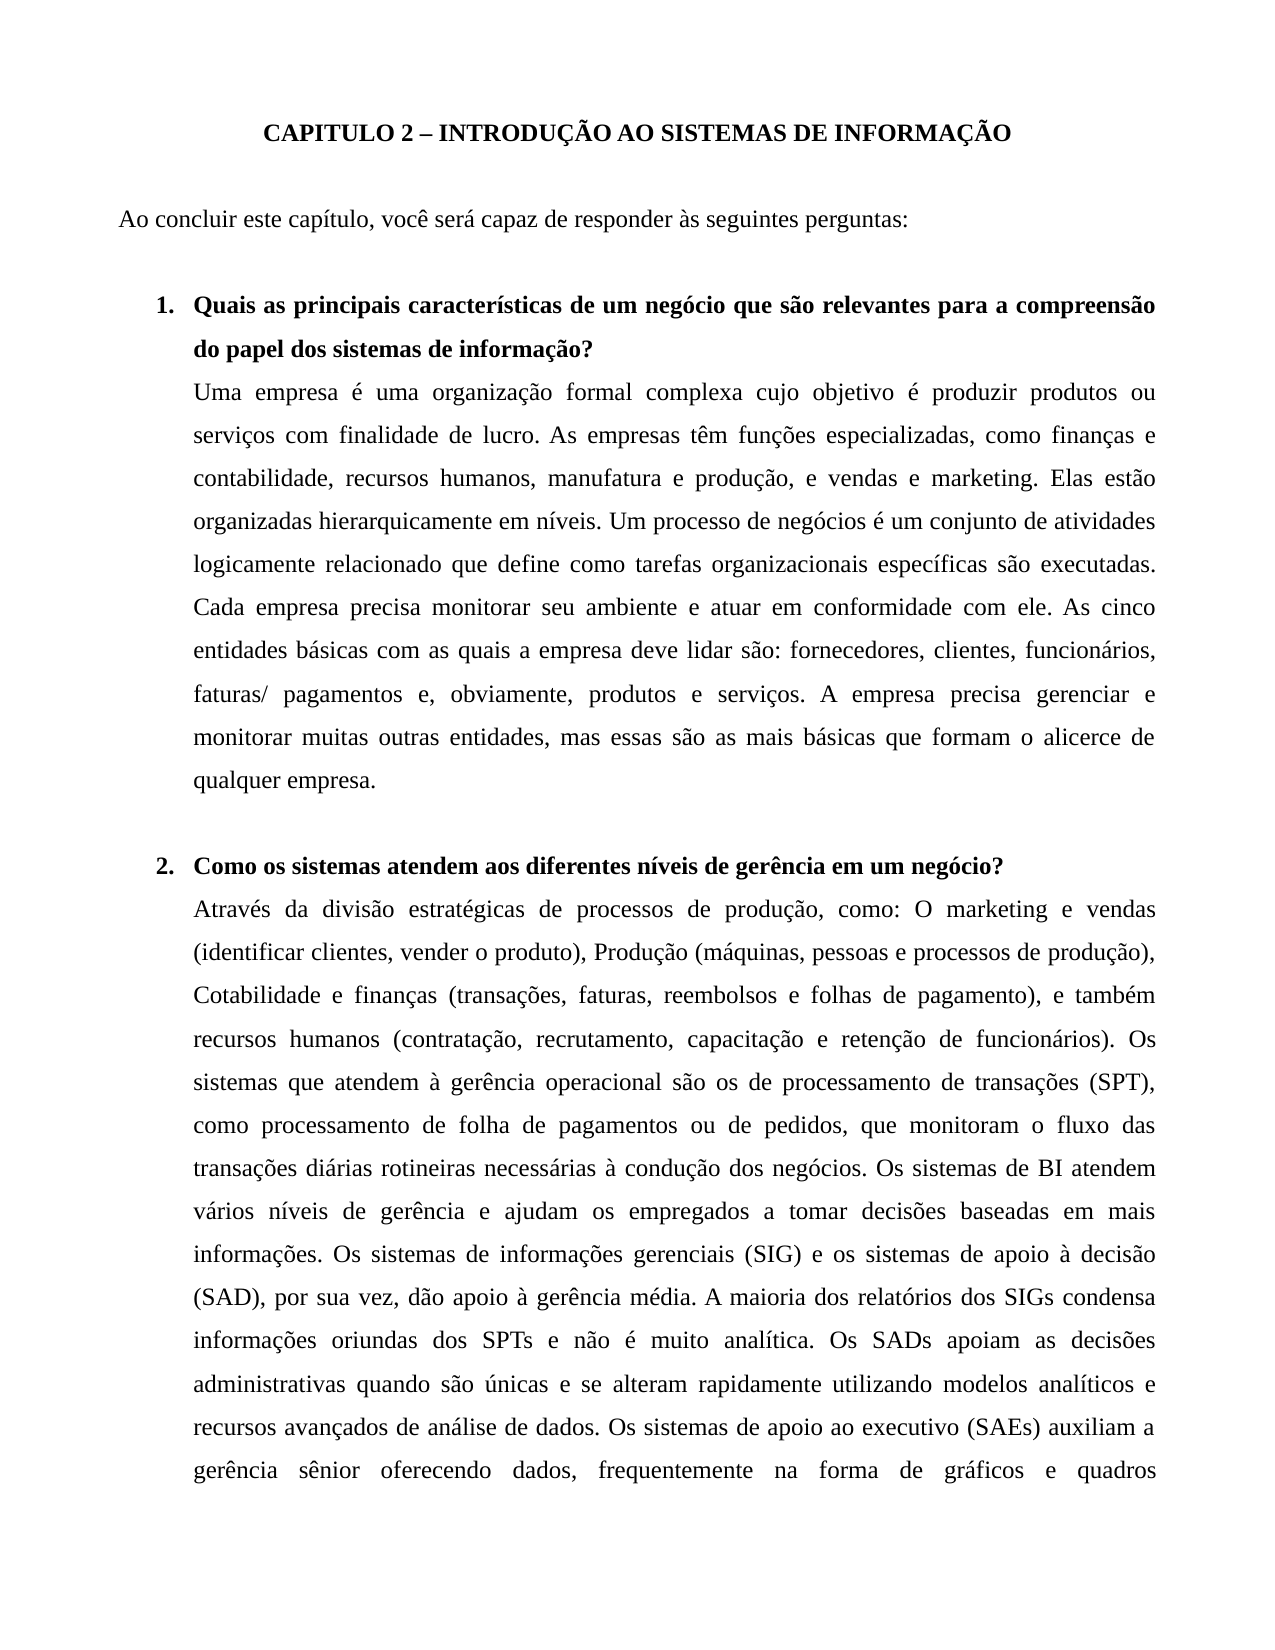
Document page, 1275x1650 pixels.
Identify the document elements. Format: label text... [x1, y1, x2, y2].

text Ao concluir este capítulo, você será capaz de responder às seguintes perguntas: [118, 204, 1157, 233]
list Como os sistemas atendem aos diferentes níveis de gerência em um negócio? [156, 851, 1157, 880]
text CAPITULO 2 – INTRODUÇÃO AO SISTEMAS DE INFORMAÇÃO [118, 118, 1157, 147]
list Através da divisão estratégicas de processos de produção, como: O marketing e vendas (identificar clientes, vender o produto), Produção (máquinas, pessoas e processos de produção), Cotabilidade e finanças (transações, faturas, reembolsos e folhas de pagamento), e também recursos humanos (contratação, recrutamento, capacitação e retenção de funcionários). Os sistemas que atendem à gerência operacional são os de processamento de transações (SPT), como processamento de folha de pagamentos ou de pedidos, que monitoram o fluxo das transações diárias rotineiras necessárias à condução dos negócios. Os sistemas de BI atendem vários níveis de gerência e ajudam os empregados a tomar decisões baseadas em mais informações. Os sistemas de informações gerenciais (SIG) e os sistemas de apoio à decisão (SAD), por sua vez, dão apoio à gerência média. A maioria dos relatórios dos SIGs condensa informações oriundas dos SPTs e não é muito analítica. Os SADs apoiam as decisões administrativas quando são únicas e se alteram rapidamente utilizando modelos analíticos e recursos avançados de análise de dados. Os sistemas de apoio ao executivo (SAEs) auxiliam a gerência sênior oferecendo dados, frequentemente na forma de gráficos e quadros [156, 894, 1157, 1484]
list Uma empresa é uma organização formal complexa cujo objetivo é produzir produtos ou serviços com finalidade de lucro. As empresas têm funções especializadas, como finanças e contabilidade, recursos humanos, manufatura e produção, e vendas e marketing. Elas estão organizadas hierarquicamente em níveis. Um processo de negócios é um conjunto de atividades logicamente relacionado que define como tarefas organizacionais específicas são executadas. Cada empresa precisa monitorar seu ambiente e atuar em conformidade com ele. As cinco entidades básicas com as quais a empresa deve lidar são: fornecedores, clientes, funcionários, faturas/ pagamentos e, obviamente, produtos e serviços. A empresa precisa gerenciar e monitorar muitas outras entidades, mas essas são as mais básicas que formam o alicerce de qualquer empresa. [156, 377, 1157, 794]
list Quais as principais características de um negócio que são relevantes para a compreensão do papel dos sistemas de informação? [156, 291, 1157, 362]
